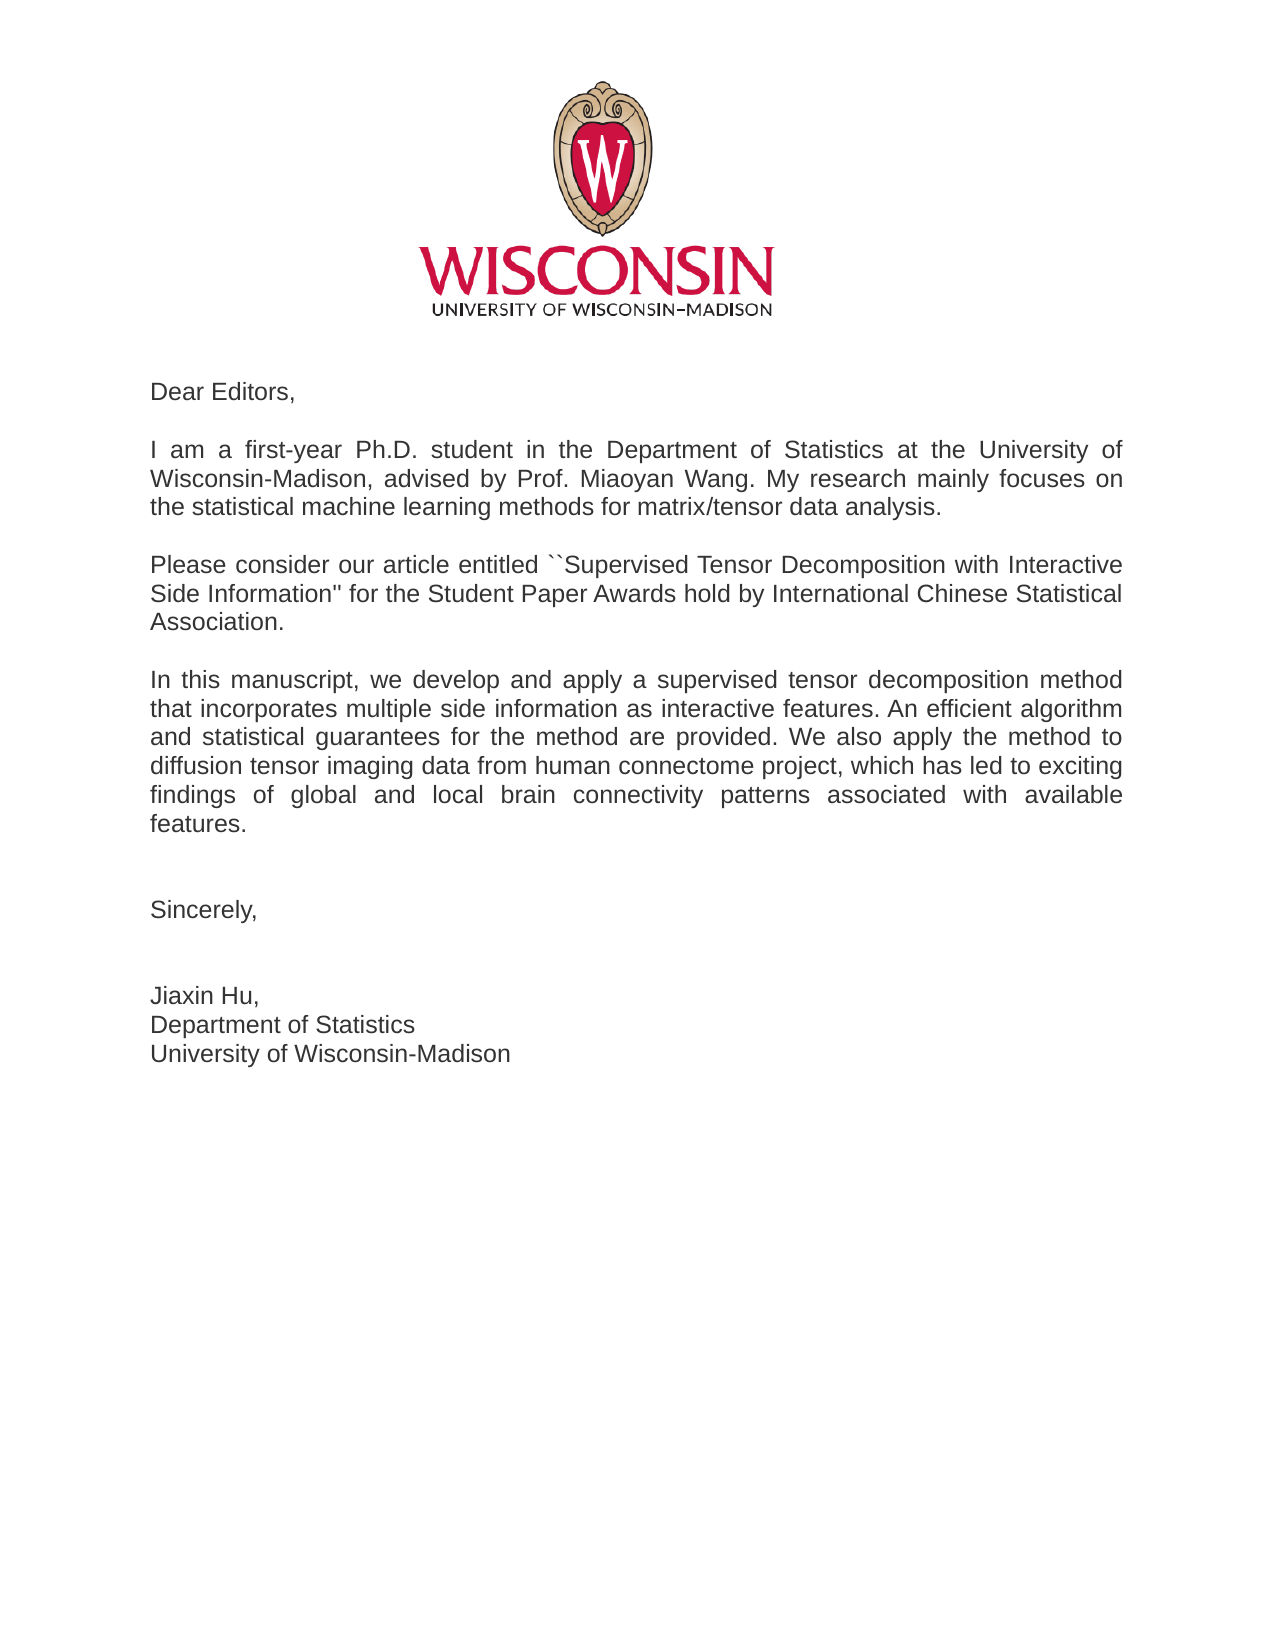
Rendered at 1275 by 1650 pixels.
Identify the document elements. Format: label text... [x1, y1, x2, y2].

text University of Wisconsin-Madison [150, 1038, 1125, 1067]
text Department of Statistics [150, 1010, 1125, 1038]
text I am a first-year Ph.D. student in the Department of Statistics at the University of Wisconsin-Madison, advised by Prof. Miaoyan Wang. My research mainly focuses on the statistical machine learning methods for matrix/tensor data analysis. [150, 435, 1125, 521]
text In this manuscript, we develop and apply a supervised tensor decomposition method that incorporates multiple side information as interactive features. An efficient algorithm and statistical guarantees for the method are provided. We also apply the method to diffusion tensor imaging data from human connectome project, which has led to exciting findings of global and local brain connectivity patterns associated with available features. [150, 665, 1125, 837]
text Sincerely, [150, 895, 1125, 923]
text Jiaxin Hu, [150, 981, 1125, 1010]
text Dear Editors, [150, 377, 1125, 406]
text Please consider our article entitled ``Supervised Tensor Decomposition with Interactive Side Information'' for the Student Paper Awards hold by International Chinese Statistical Association. [150, 550, 1125, 636]
